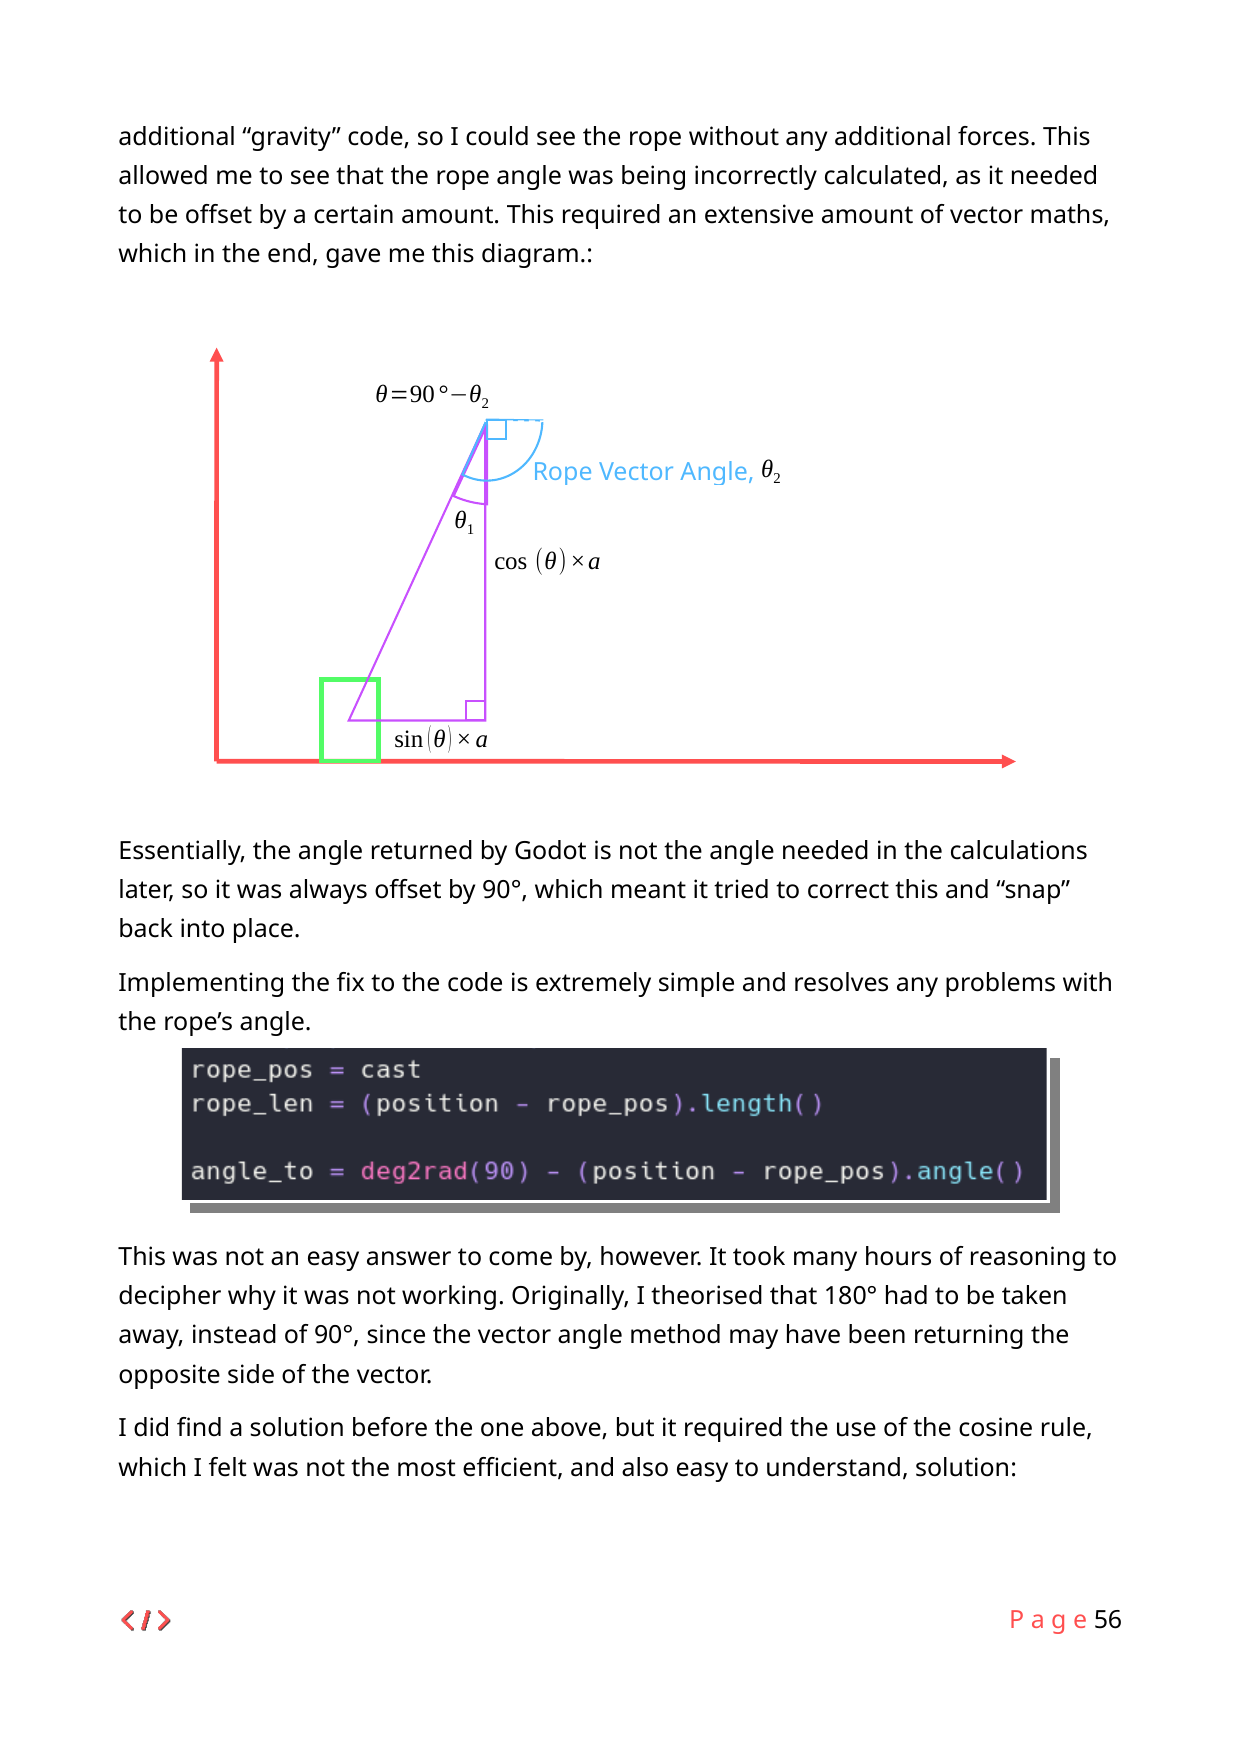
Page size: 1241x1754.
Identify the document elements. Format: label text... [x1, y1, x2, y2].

text Essentially, the angle returned by Godot is not the angle needed in the calculations later, so it was always offset by 90°, which meant it tried to correct this and “snap” back into place. [118, 289, 1122, 945]
picture [224, 1085, 1050, 1203]
text I did find a solution before the one above, but it required the use of the cosine rule, which I felt was not the most efficient, and also easy to understand, solution: [118, 1410, 1122, 1483]
text Rope Vector Angle, [532, 454, 786, 484]
picture [116, 1591, 175, 1649]
text Implementing the fix to the code is extremely simple and resolves any problems with the rope’s angle. This was not an easy answer to come by, however. It took many hours of reasoning to decipher why it was not working. Originally, I theorised that 180° had to be taken away, instead of 90°, since the vector angle method may have been returning the opposite side of the vector. [118, 965, 1122, 1390]
text additional “gravity” code, so I could see the rope without any additional forces. This allowed me to see that the rope angle was being incorrectly calculated, as it needed to be offset by a certain amount. This required an extensive amount of vector maths, which in the end, gave me this diagram.: [118, 118, 1122, 270]
